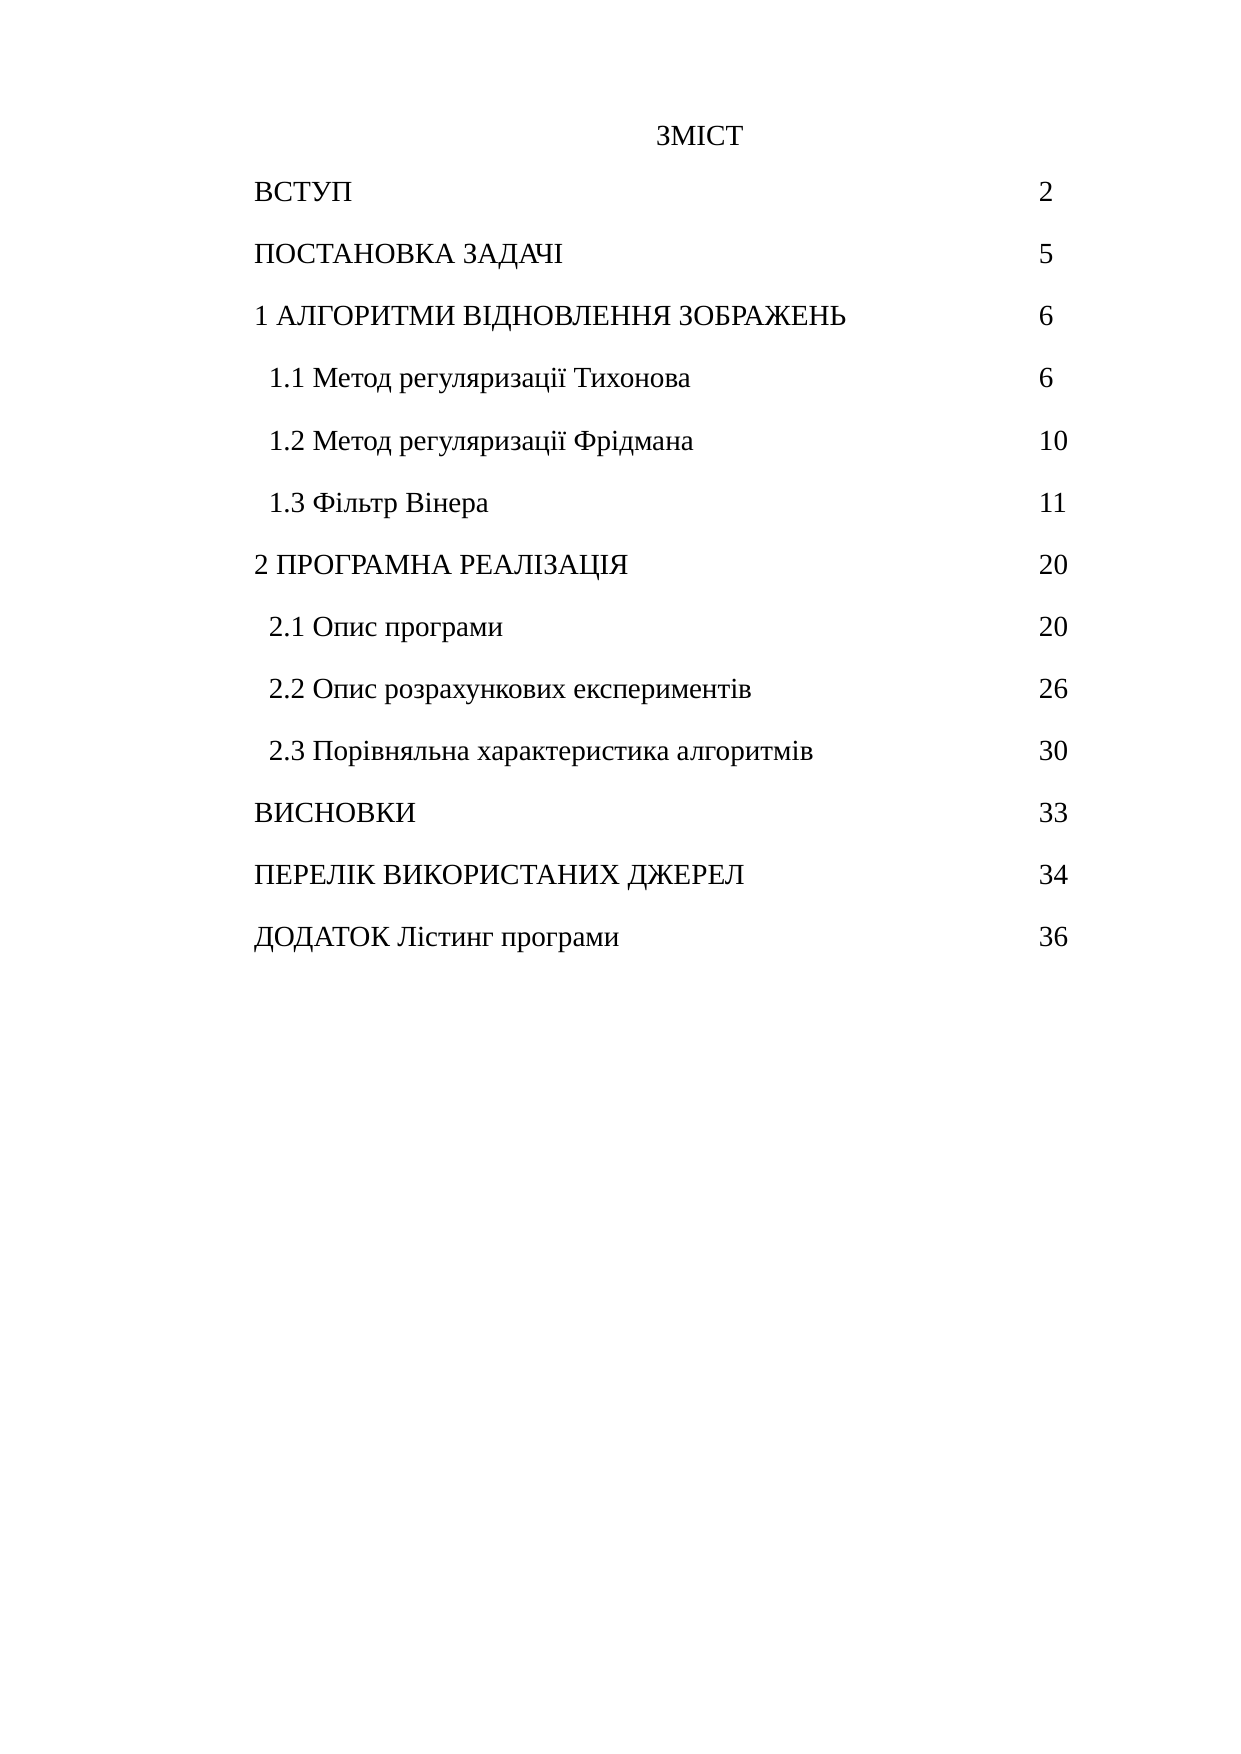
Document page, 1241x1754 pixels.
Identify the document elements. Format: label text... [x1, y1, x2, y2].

text ЗМІСТ [177, 118, 1152, 152]
table_cell 6 [1028, 355, 1157, 417]
table_cell ДОДАТОК Лістинг програми [172, 914, 1028, 976]
table_cell 2.2 Опис розрахункових експериментів [172, 665, 1028, 727]
table_cell 6 [1028, 293, 1157, 355]
table_cell 33 [1028, 789, 1157, 851]
table_cell 26 [1028, 665, 1157, 727]
table_cell 1.1 Метод регуляризації Тихонова [172, 355, 1028, 417]
table_cell 2.1 Опис програми [172, 603, 1028, 665]
table_header 2 [1028, 169, 1157, 231]
table_cell ПОСТАНОВКА ЗАДАЧІ [172, 231, 1028, 293]
table_cell 1.2 Метод регуляризації Фрідмана [172, 417, 1028, 479]
table_cell ВИСНОВКИ [172, 789, 1028, 851]
table_cell 34 [1028, 851, 1157, 913]
table_cell 2 ПРОГРАМНА РЕАЛІЗАЦІЯ [172, 541, 1028, 603]
table_cell 20 [1028, 541, 1157, 603]
table_cell ПЕРЕЛІК ВИКОРИСТАНИХ ДЖЕРЕЛ [172, 851, 1028, 913]
table_cell 10 [1028, 417, 1157, 479]
table_cell 1 АЛГОРИТМИ ВІДНОВЛЕННЯ ЗОБРАЖЕНЬ [172, 293, 1028, 355]
table_cell 1.3 Фільтр Вінера [172, 479, 1028, 541]
table_cell 36 [1028, 914, 1157, 976]
table_cell 20 [1028, 603, 1157, 665]
table_header ВСТУП [172, 169, 1028, 231]
table_cell 2.3 Порівняльна характеристика алгоритмів [172, 727, 1028, 789]
table_cell 30 [1028, 727, 1157, 789]
table_cell 5 [1028, 231, 1157, 293]
table_cell 11 [1028, 479, 1157, 541]
